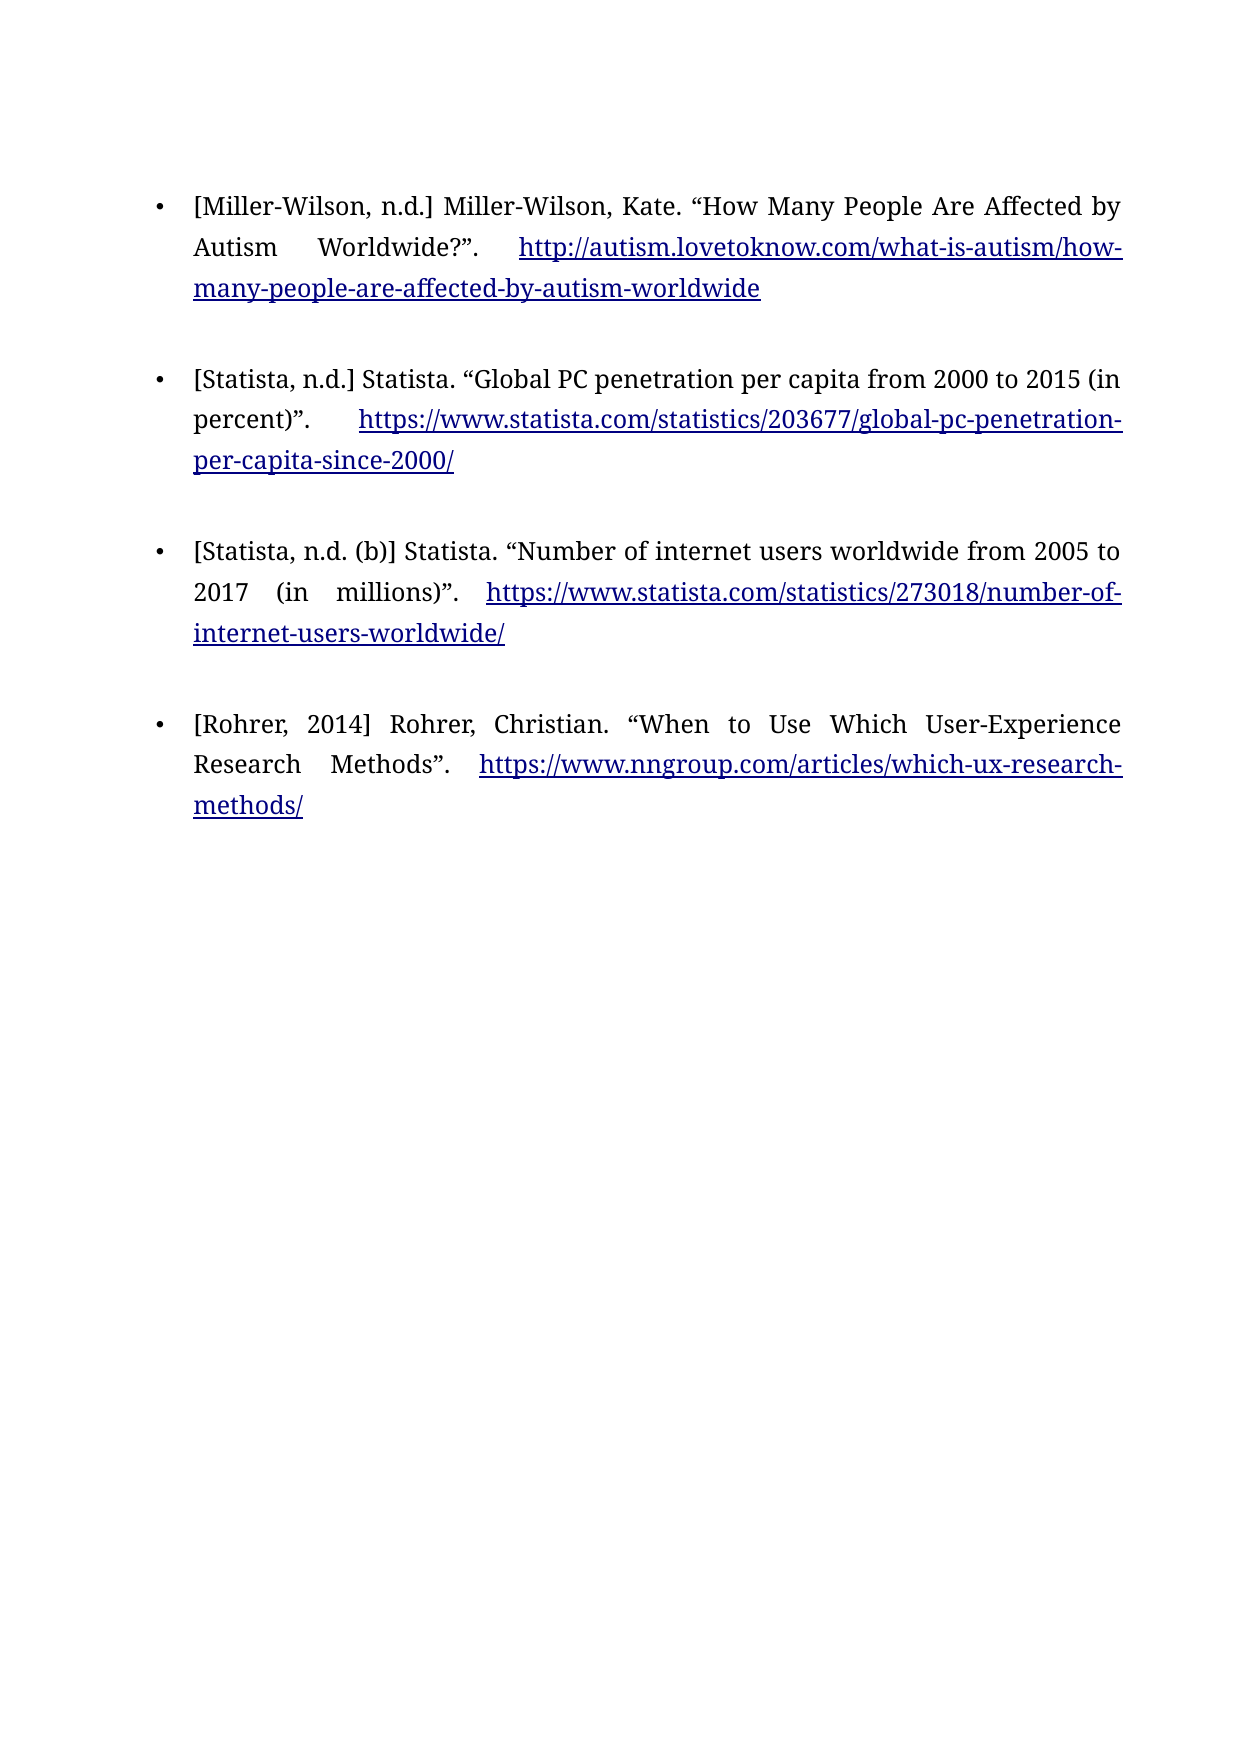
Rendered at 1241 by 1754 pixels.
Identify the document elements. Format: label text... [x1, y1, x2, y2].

list [Rohrer, 2014] Rohrer, Christian. “When to Use Which User-Experience Research Methods”. https://www.nngroup.com/articles/which-ux-research-methods/ [156, 706, 1122, 822]
list [Statista, n.d.] Statista. “Global PC penetration per capita from 2000 to 2015 (in percent)”. https://www.statista.com/statistics/203677/global-pc-penetration-per-capita-since-2000/ [156, 361, 1122, 477]
list [Miller-Wilson, n.d.] Miller-Wilson, Kate. “How Many People Are Affected by Autism Worldwide?”. http://autism.lovetoknow.com/what-is-autism/how-many-people-are-affected-by-autism-worldwide [156, 189, 1122, 304]
list [Statista, n.d. (b)] Statista. “Number of internet users worldwide from 2005 to 2017 (in millions)”. https://www.statista.com/statistics/273018/number-of-internet-users-worldwide/ [156, 534, 1122, 649]
